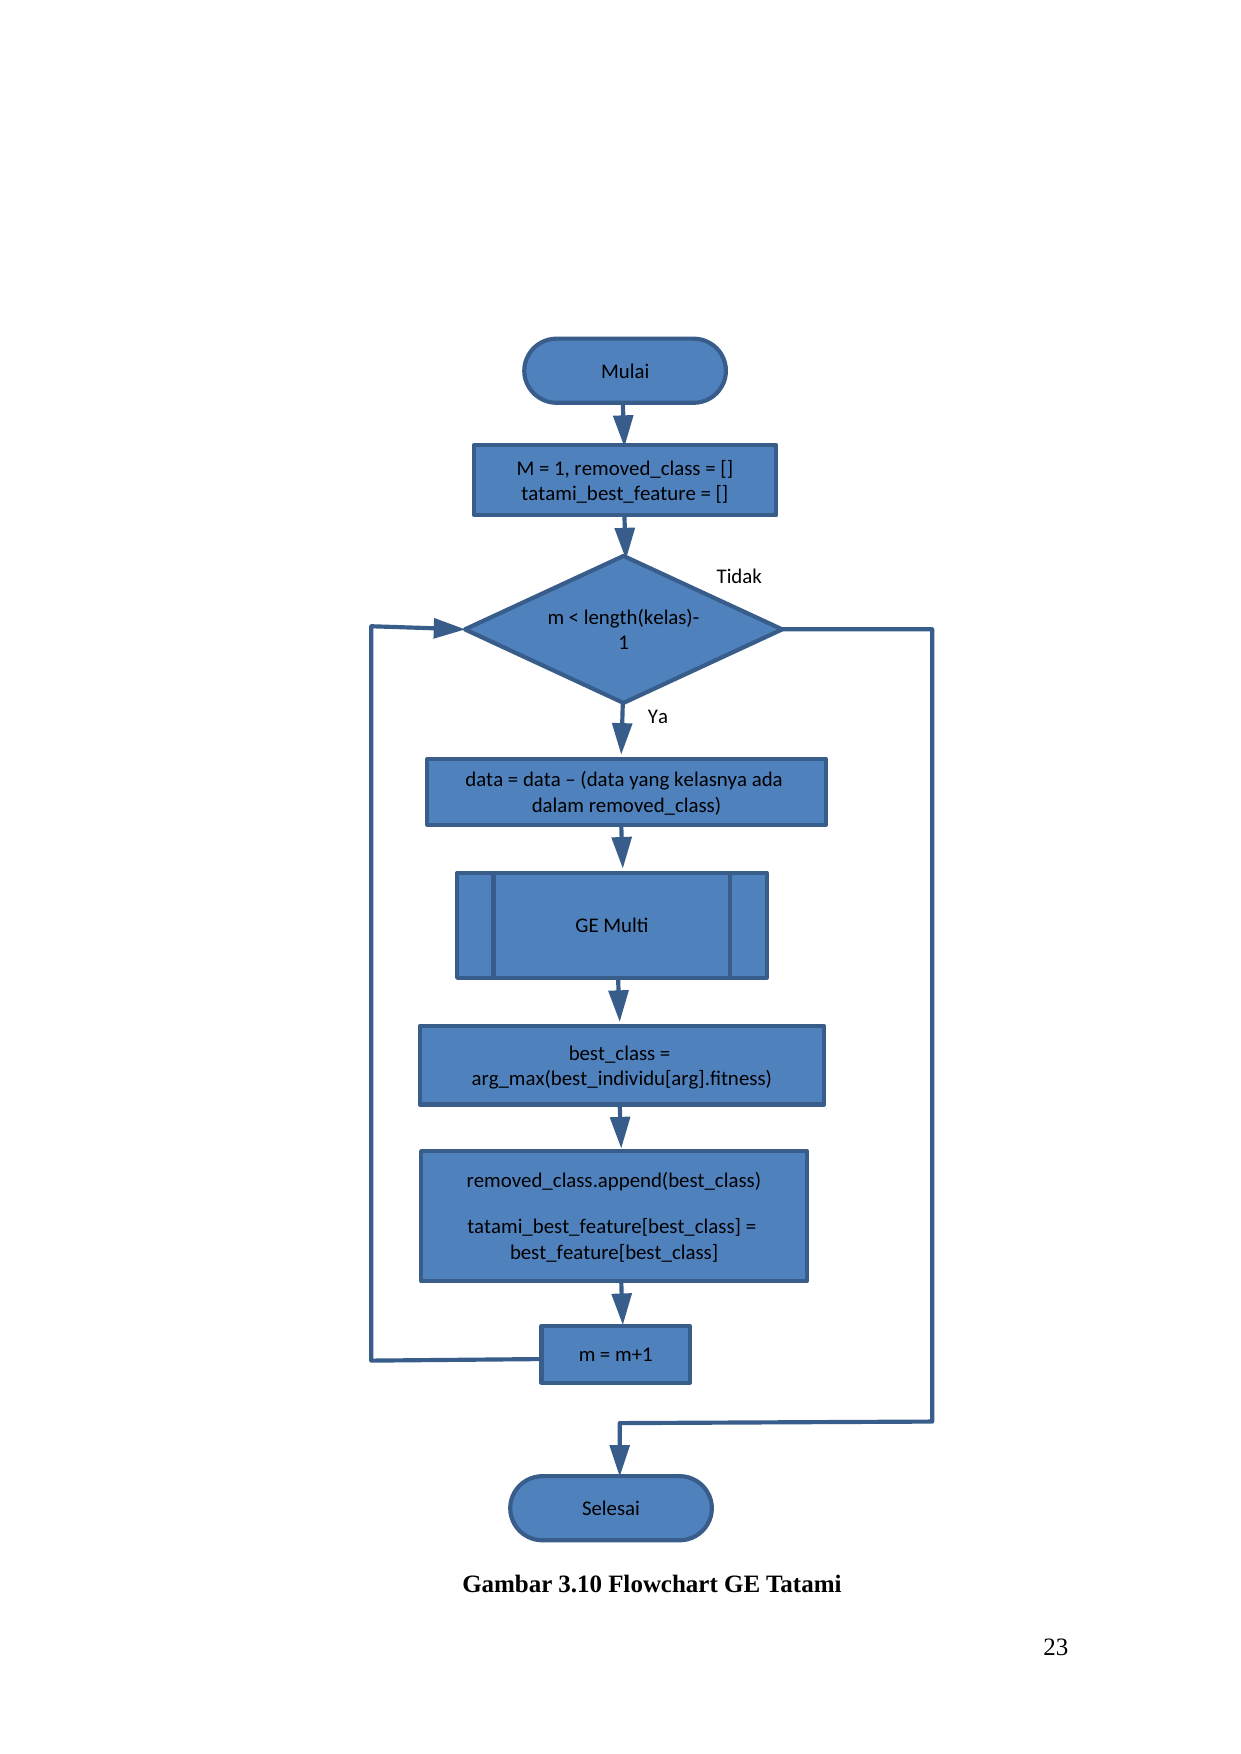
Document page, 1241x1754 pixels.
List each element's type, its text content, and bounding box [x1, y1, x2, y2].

text Gambar 3.10 Flowchart GE Tatami [236, 339, 1068, 1598]
